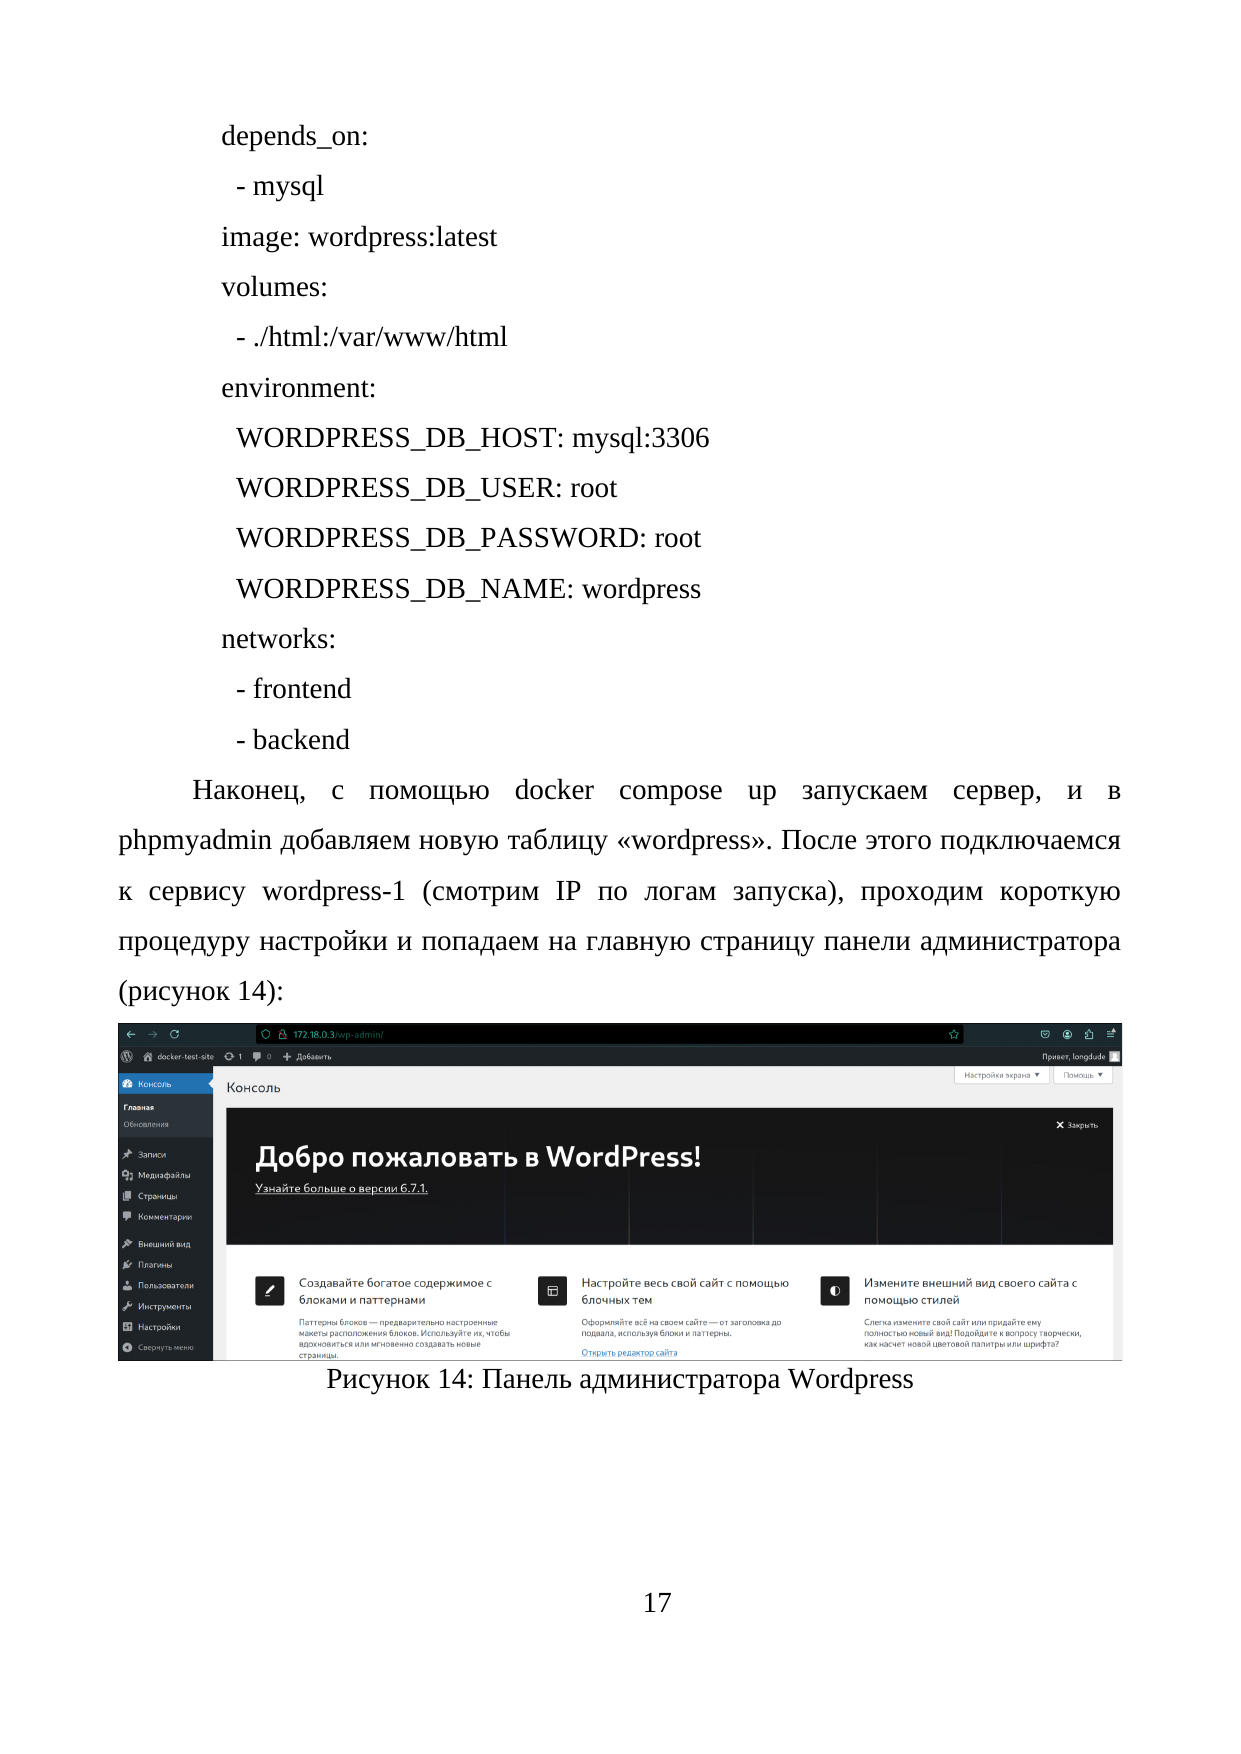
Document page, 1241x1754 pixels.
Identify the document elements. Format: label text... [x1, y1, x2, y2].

text volumes: [118, 269, 1122, 303]
text WORDPRESS_DB_NAME: wordpress [118, 571, 1122, 604]
text networks: [118, 621, 1122, 655]
text WORDPRESS_DB_PASSWORD: root [118, 521, 1122, 554]
text - frontend [118, 672, 1122, 705]
text environment: [118, 370, 1122, 403]
text Наконец, с помощью docker compose up запускаем сервер, и в phpmyadmin добавляем новую таблицу «wordpress». После этого подключаемся к сервису wordpress-1 (смотрим IP по логам запуска), проходим короткую процедуру настройки и попадаем на главную страницу панели администратора (рисунок 14): [118, 772, 1122, 1007]
text - mysql [118, 168, 1122, 202]
text - ./html:/var/www/html [118, 319, 1122, 353]
text WORDPRESS_DB_USER: root [118, 470, 1122, 504]
text image: wordpress:latest [118, 219, 1122, 252]
text depends_on: [118, 118, 1122, 152]
text WORDPRESS_DB_HOST: mysql:3306 [118, 420, 1122, 453]
picture [118, 1023, 1123, 1361]
text - backend [118, 722, 1122, 755]
text Рисунок 14: Панель администратора Wordpress [118, 1361, 1122, 1394]
